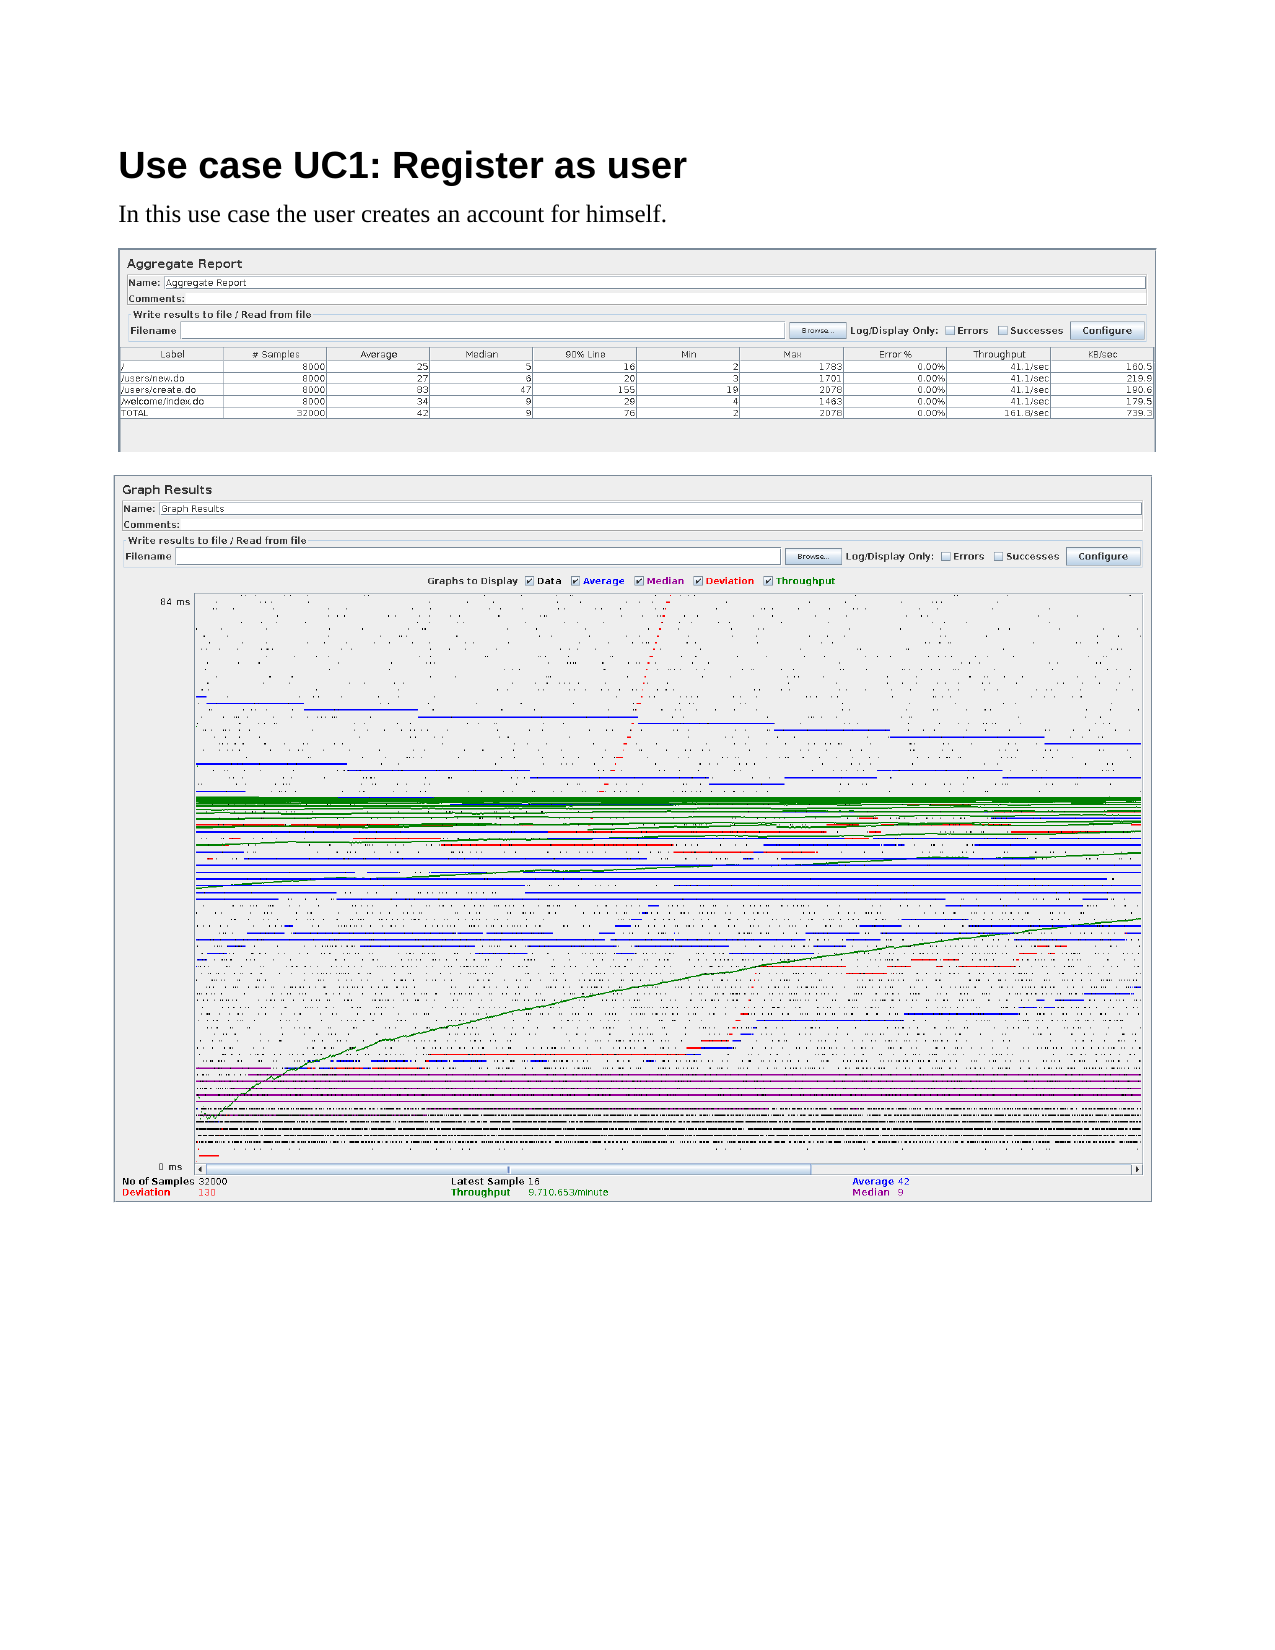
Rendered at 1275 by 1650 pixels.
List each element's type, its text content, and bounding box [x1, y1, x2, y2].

picture [118, 248, 1157, 452]
picture [113, 475, 1153, 1203]
text In this use case the user creates an account for himself. [118, 199, 1157, 228]
subtitle Use case UC1: Register as user [118, 143, 1157, 187]
